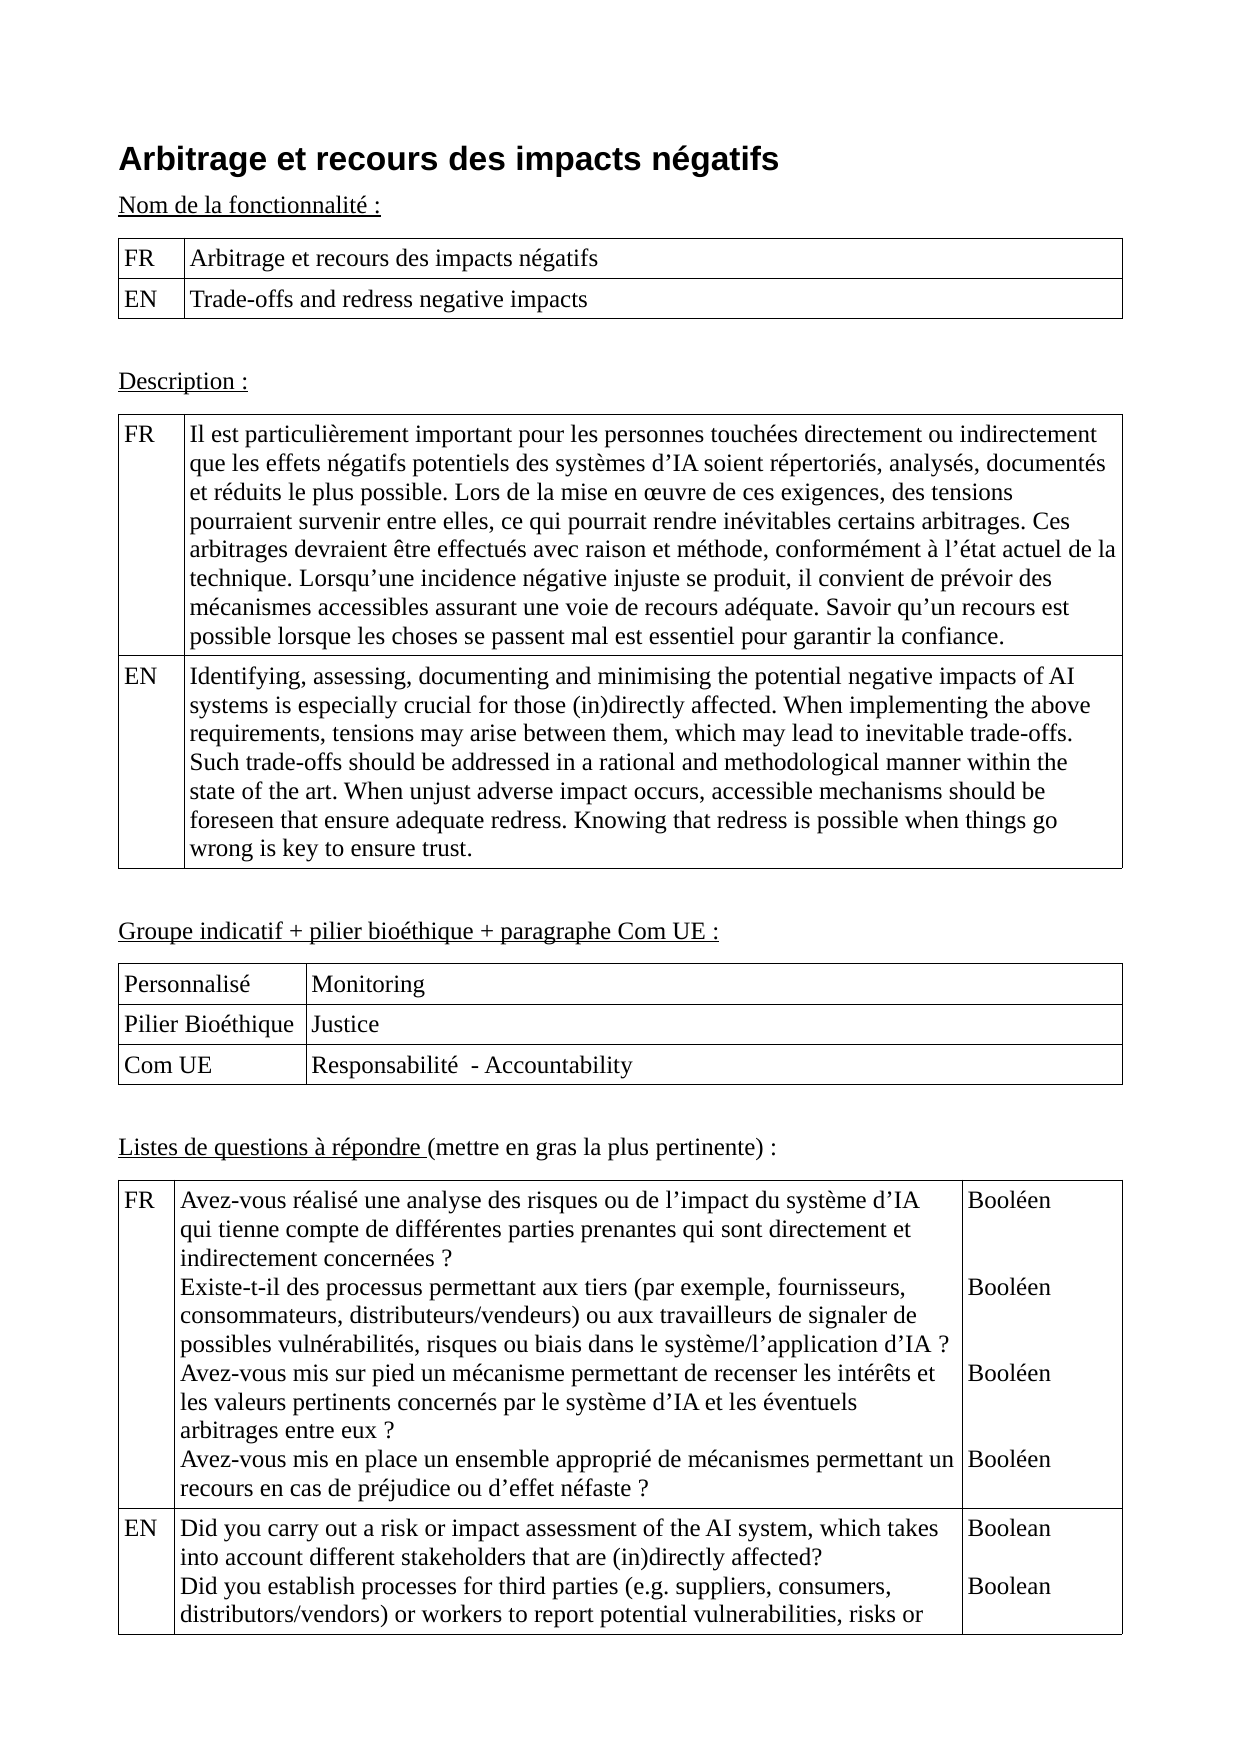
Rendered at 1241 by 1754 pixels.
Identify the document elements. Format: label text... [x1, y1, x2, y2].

table_cell Pilier Bioéthique [119, 1005, 306, 1044]
table_cell Boolean Boolean [963, 1509, 1122, 1634]
table_cell Trade-offs and redress negative impacts [185, 279, 1122, 318]
text Nom de la fonctionnalité : [118, 190, 1122, 219]
table_cell EN [119, 279, 184, 318]
table_header FR [119, 415, 184, 655]
table_cell Justice [307, 1005, 1122, 1044]
table_cell Com UE [119, 1045, 306, 1084]
table_header Il est particulièrement important pour les personnes touchées directement ou indirectement que les effets négatifs potentiels des systèmes d’IA soient répertoriés, analysés, documentés et réduits le plus possible. Lors de la mise en œuvre de ces exigences, des tensions pourraient survenir entre elles, ce qui pourrait rendre inévitables certains arbitrages. Ces arbitrages devraient être effectués avec raison et méthode, conformément à l’état actuel de la technique. Lorsqu’une incidence négative injuste se produit, il convient de prévoir des mécanismes accessibles assurant une voie de recours adéquate. Savoir qu’un recours est possible lorsque les choses se passent mal est essentiel pour garantir la confiance. [185, 415, 1122, 655]
table_header Booléen Booléen Booléen Booléen [963, 1181, 1122, 1507]
table_header Arbitrage et recours des impacts négatifs [185, 239, 1122, 278]
table_header Monitoring [307, 964, 1122, 1004]
table_cell EN [119, 1509, 174, 1634]
table_header Personnalisé [119, 964, 306, 1004]
table_cell Responsabilité - Accountability [307, 1045, 1122, 1084]
table_cell Identifying, assessing, documenting and minimising the potential negative impacts of AI systems is especially crucial for those (in)directly affected. When implementing the above requirements, tensions may arise between them, which may lead to inevitable trade-offs. Such trade-offs should be addressed in a rational and methodological manner within the state of the art. When unjust adverse impact occurs, accessible mechanisms should be foreseen that ensure adequate redress. Knowing that redress is possible when things go wrong is key to ensure trust. [185, 656, 1122, 868]
text Description : [118, 366, 1122, 395]
table_header Avez-vous réalisé une analyse des risques ou de l’impact du système d’IA qui tienne compte de différentes parties prenantes qui sont directement et indirectement concernées ? Existe-t-il des processus permettant aux tiers (par exemple, fournisseurs, consommateurs, distributeurs/vendeurs) ou aux travailleurs de signaler de possibles vulnérabilités, risques ou biais dans le système/l’application d’IA ? Avez-vous mis sur pied un mécanisme permettant de recenser les intérêts et les valeurs pertinents concernés par le système d’IA et les éventuels arbitrages entre eux ? Avez-vous mis en place un ensemble approprié de mécanismes permettant un recours en cas de préjudice ou d’effet néfaste ? [175, 1181, 962, 1507]
table_header FR [119, 1181, 174, 1507]
table_header FR [119, 239, 184, 278]
text Listes de questions à répondre (mettre en gras la plus pertinente) : [118, 1132, 1122, 1161]
table_cell Did you carry out a risk or impact assessment of the AI system, which takes into account different stakeholders that are (in)directly affected? Did you establish processes for third parties (e.g. suppliers, consumers, distributors/vendors) or workers to report potential vulnerabilities, risks or [175, 1509, 962, 1634]
text Groupe indicatif + pilier bioéthique + paragraphe Com UE : [118, 916, 1122, 944]
subtitle Arbitrage et recours des impacts négatifs [118, 139, 1122, 178]
table_cell EN [119, 656, 184, 868]
